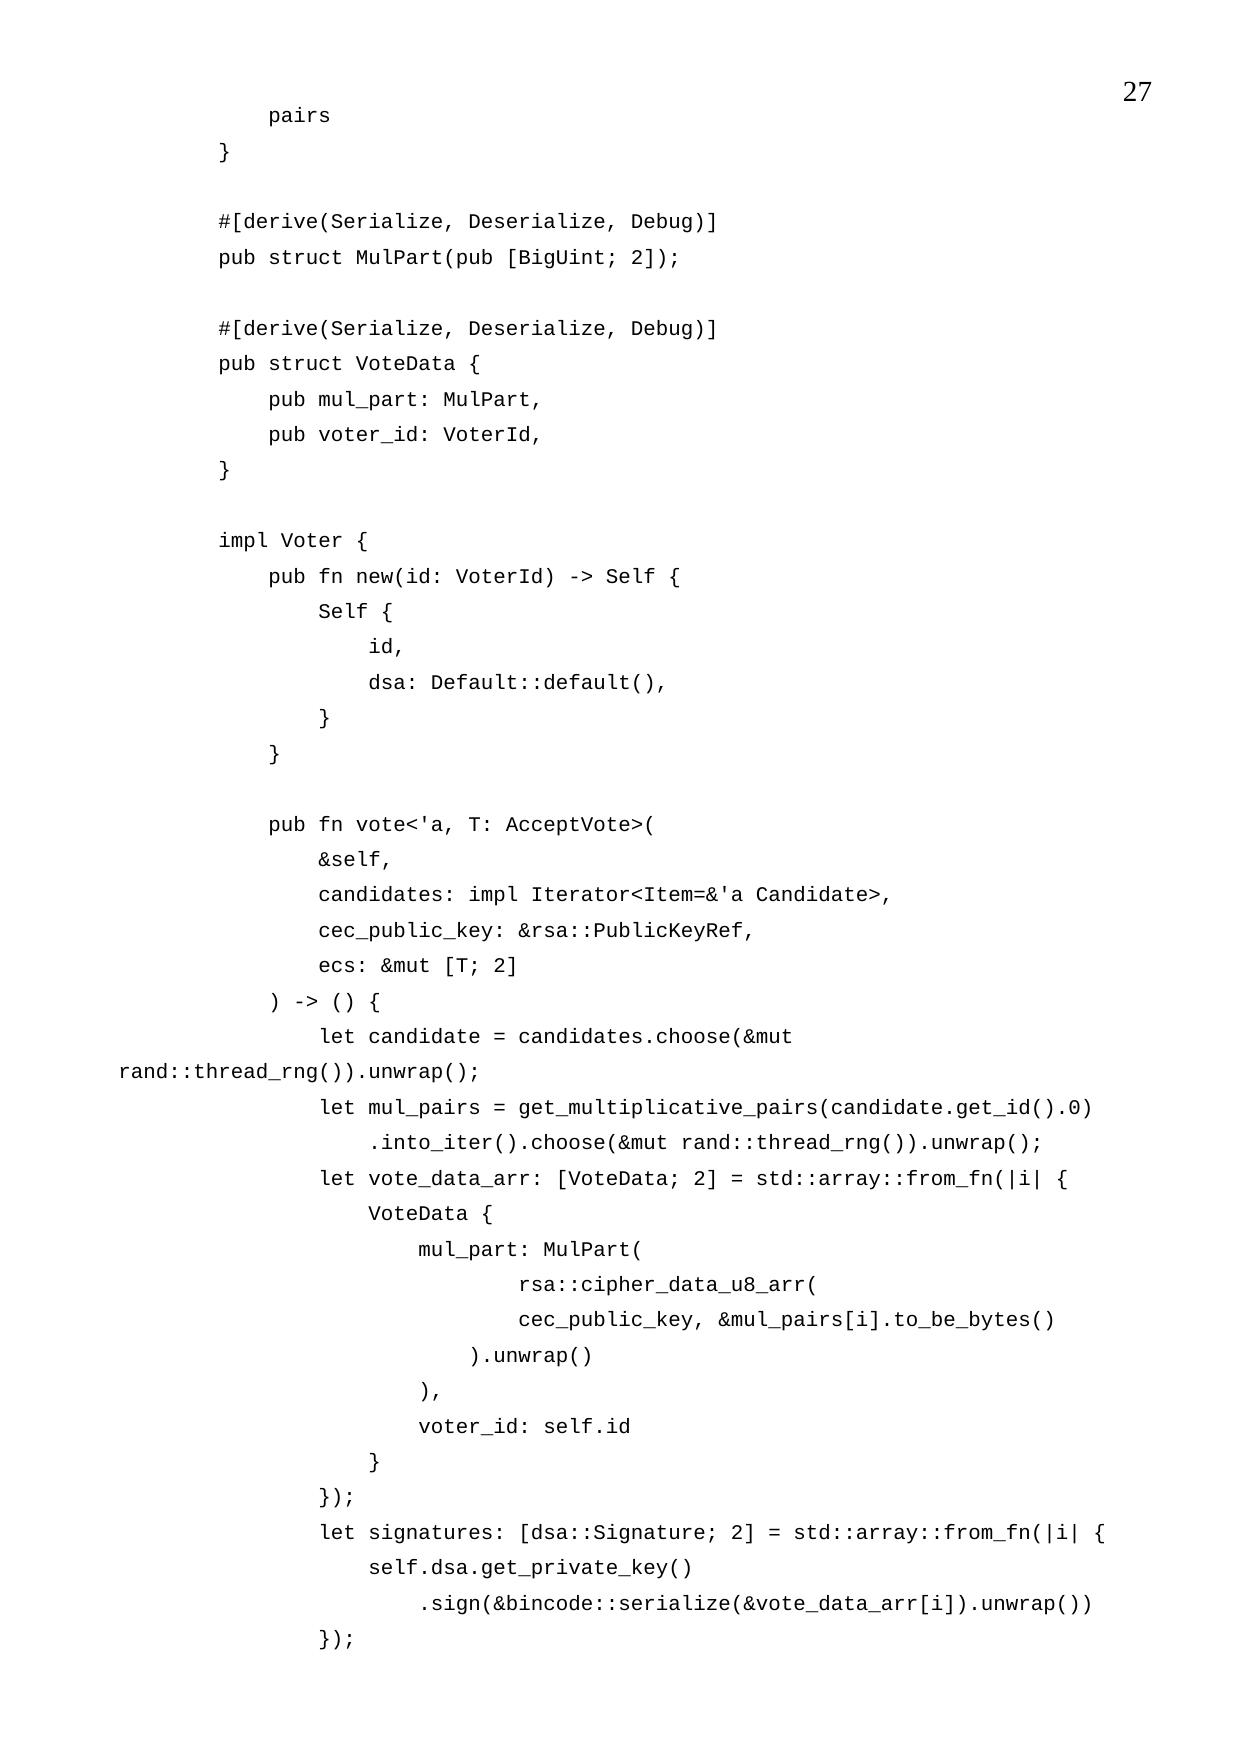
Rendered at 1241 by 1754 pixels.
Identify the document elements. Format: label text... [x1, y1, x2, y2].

text } [118, 1451, 1122, 1475]
text rsa::cipher_data_u8_arr( [118, 1274, 1122, 1298]
text }); [118, 1486, 1122, 1510]
text pub struct VoteData { [118, 353, 1122, 377]
text } [118, 707, 1122, 731]
text ), [118, 1380, 1122, 1404]
text &self, [118, 849, 1122, 873]
text VoteData { [118, 1203, 1122, 1227]
text pairs [118, 105, 1122, 129]
text let vote_data_arr: [VoteData; 2] = std::array::from_fn(|i| { [118, 1168, 1122, 1191]
text pub fn vote<'a, T: AcceptVote>( [118, 813, 1122, 837]
text cec_public_key, &mul_pairs[i].to_be_bytes() [118, 1309, 1122, 1333]
text self.dsa.get_private_key() [118, 1557, 1122, 1581]
text id, [118, 636, 1122, 660]
text candidates: impl Iterator<Item=&'a Candidate>, [118, 884, 1122, 908]
text pub voter_id: VoterId, [118, 424, 1122, 448]
text Self { [118, 601, 1122, 625]
text impl Voter { [118, 530, 1122, 554]
text let candidate = candidates.choose(&mut rand::thread_rng()).unwrap(); [118, 1026, 1122, 1085]
text .sign(&bincode::serialize(&vote_data_arr[i]).unwrap()) [118, 1593, 1122, 1616]
text dsa: Default::default(), [118, 672, 1122, 696]
text voter_id: self.id [118, 1416, 1122, 1439]
text #[derive(Serialize, Deserialize, Debug)] [118, 318, 1122, 341]
text } [118, 743, 1122, 766]
text pub struct MulPart(pub [BigUint; 2]); [118, 247, 1122, 271]
text } [118, 459, 1122, 483]
text ecs: &mut [T; 2] [118, 955, 1122, 979]
text pub mul_part: MulPart, [118, 388, 1122, 412]
text ) -> () { [118, 991, 1122, 1014]
text ).unwrap() [118, 1345, 1122, 1368]
text }); [118, 1628, 1122, 1652]
text mul_part: MulPart( [118, 1238, 1122, 1262]
text } [118, 141, 1122, 164]
text let mul_pairs = get_multiplicative_pairs(candidate.get_id().0) [118, 1097, 1122, 1121]
text let signatures: [dsa::Signature; 2] = std::array::from_fn(|i| { [118, 1522, 1122, 1546]
text pub fn new(id: VoterId) -> Self { [118, 566, 1122, 589]
text cec_public_key: &rsa::PublicKeyRef, [118, 920, 1122, 943]
text #[derive(Serialize, Deserialize, Debug)] [118, 211, 1122, 235]
text .into_iter().choose(&mut rand::thread_rng()).unwrap(); [118, 1132, 1122, 1156]
